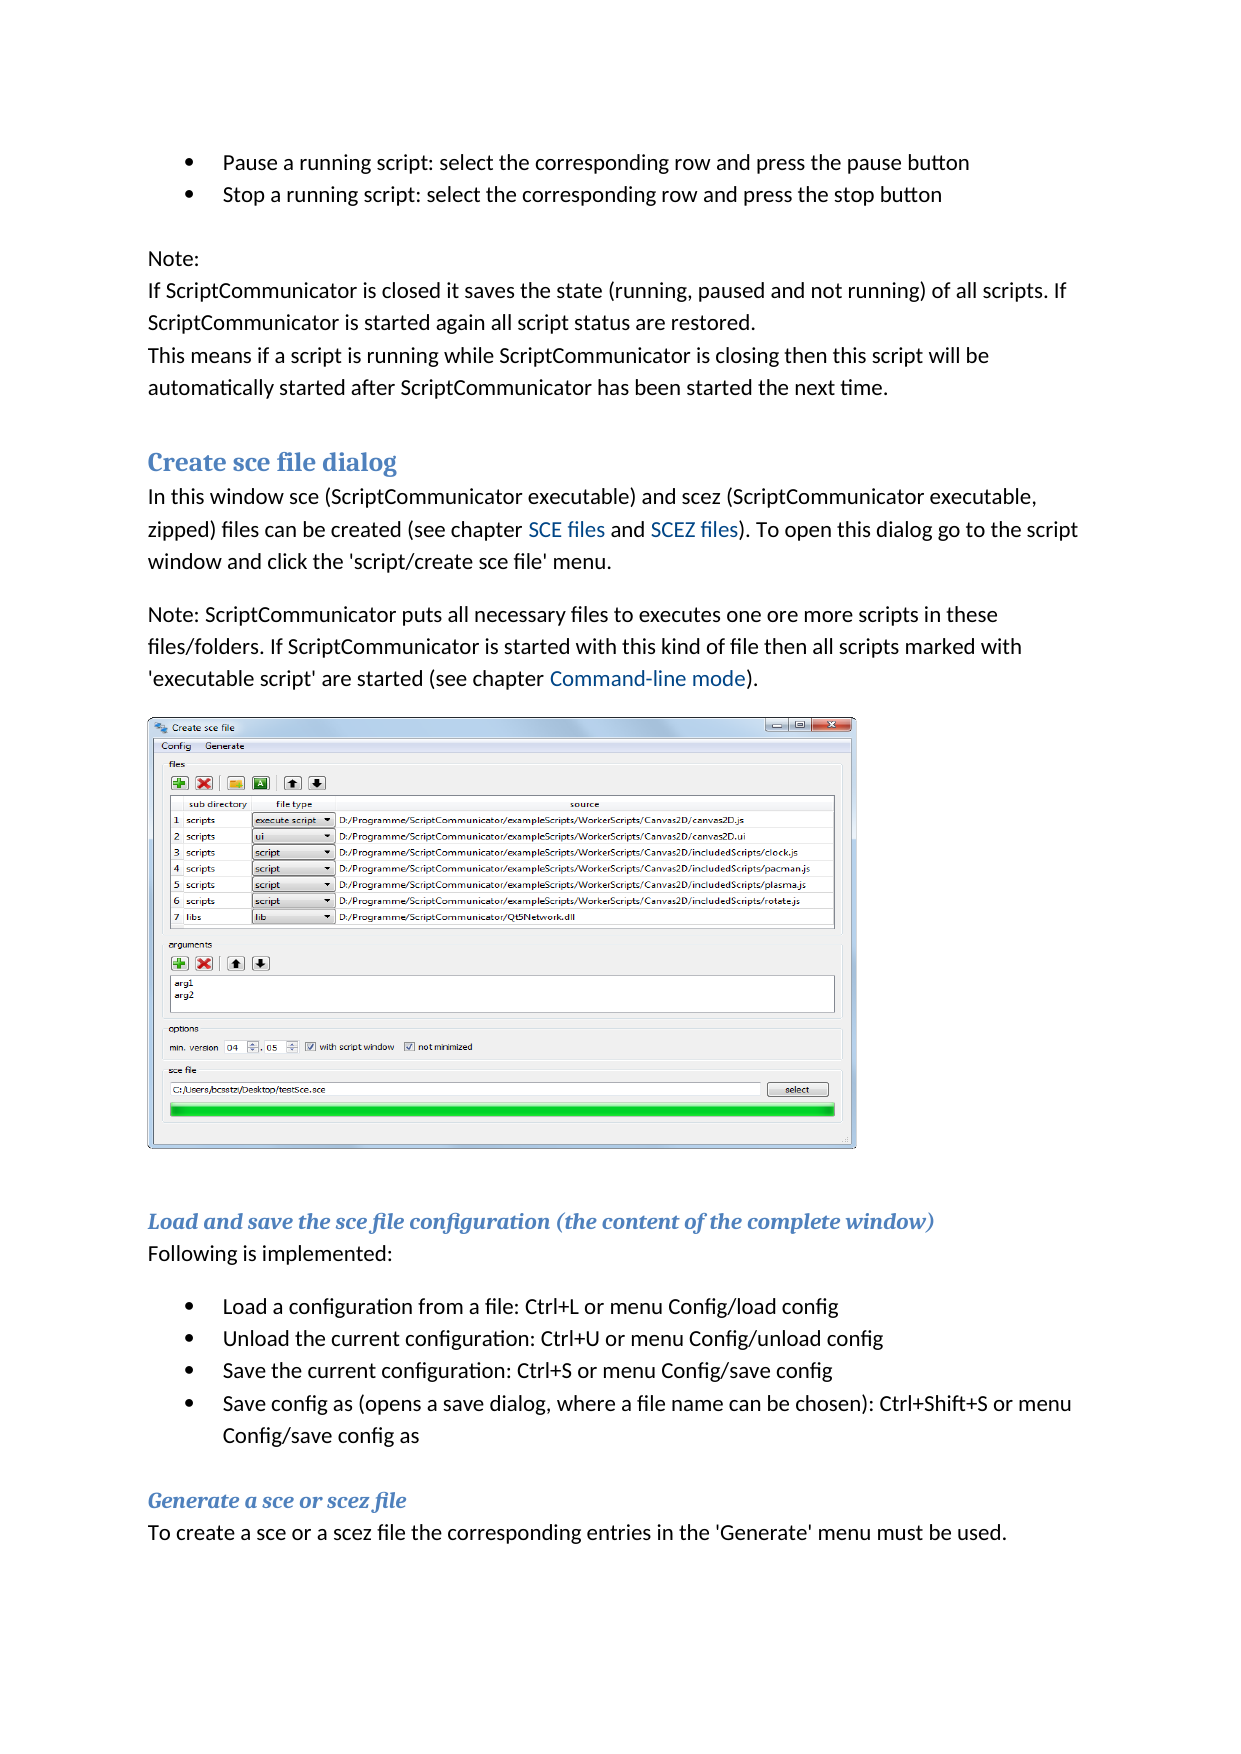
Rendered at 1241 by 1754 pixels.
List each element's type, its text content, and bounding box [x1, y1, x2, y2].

list Stop a running script: select the corresponding row and press the stop button [185, 180, 1093, 208]
text Note: ScriptCommunicator puts all necessary files to executes one ore more scripts in these files/folders. If ScriptCommunicator is started with this kind of file then all scripts marked with 'executable script' are started (see chapter Command-line mode). [148, 600, 1093, 692]
picture [147, 717, 857, 1149]
subtitle Create sce file dialog [148, 447, 1093, 478]
text In this window sce (ScriptCommunicator executable) and scez (ScriptCommunicator executable, zipped) files can be created (see chapter SCE files and SCEZ files). To open this dialog go to the script window and click the 'script/create sce file' menu. [148, 482, 1093, 575]
list Save config as (opens a save dialog, where a file name can be chosen): Ctrl+Shift+S or menu Config/save config as [185, 1389, 1093, 1449]
list If ScriptCommunicator is closed it saves the state (running, paused and not running) of all scripts. If ScriptCommunicator is started again all script status are restored. [148, 276, 1093, 337]
list Unload the current configuration: Ctrl+U or menu Config/unload config [185, 1324, 1093, 1352]
list This means if a script is running while ScriptCommunicator is closing then this script will be automatically started after ScriptCommunicator has been started the next time. [148, 341, 1093, 401]
text Following is implemented: [148, 1239, 1093, 1267]
list To create a sce or a scez file the corresponding entries in the 'Generate' menu must be used. [148, 1518, 1093, 1546]
list Load a configuration from a file: Ctrl+L or menu Config/load config [185, 1292, 1093, 1320]
list Pause a running script: select the corresponding row and press the pause button [185, 148, 1093, 176]
subtitle Generate a sce or scez file [148, 1488, 1093, 1514]
list Note: [148, 244, 1093, 272]
list Save the current configuration: Ctrl+S or menu Config/save config [185, 1357, 1093, 1384]
subtitle Load and save the sce file configuration (the content of the complete window) [148, 1209, 1093, 1235]
